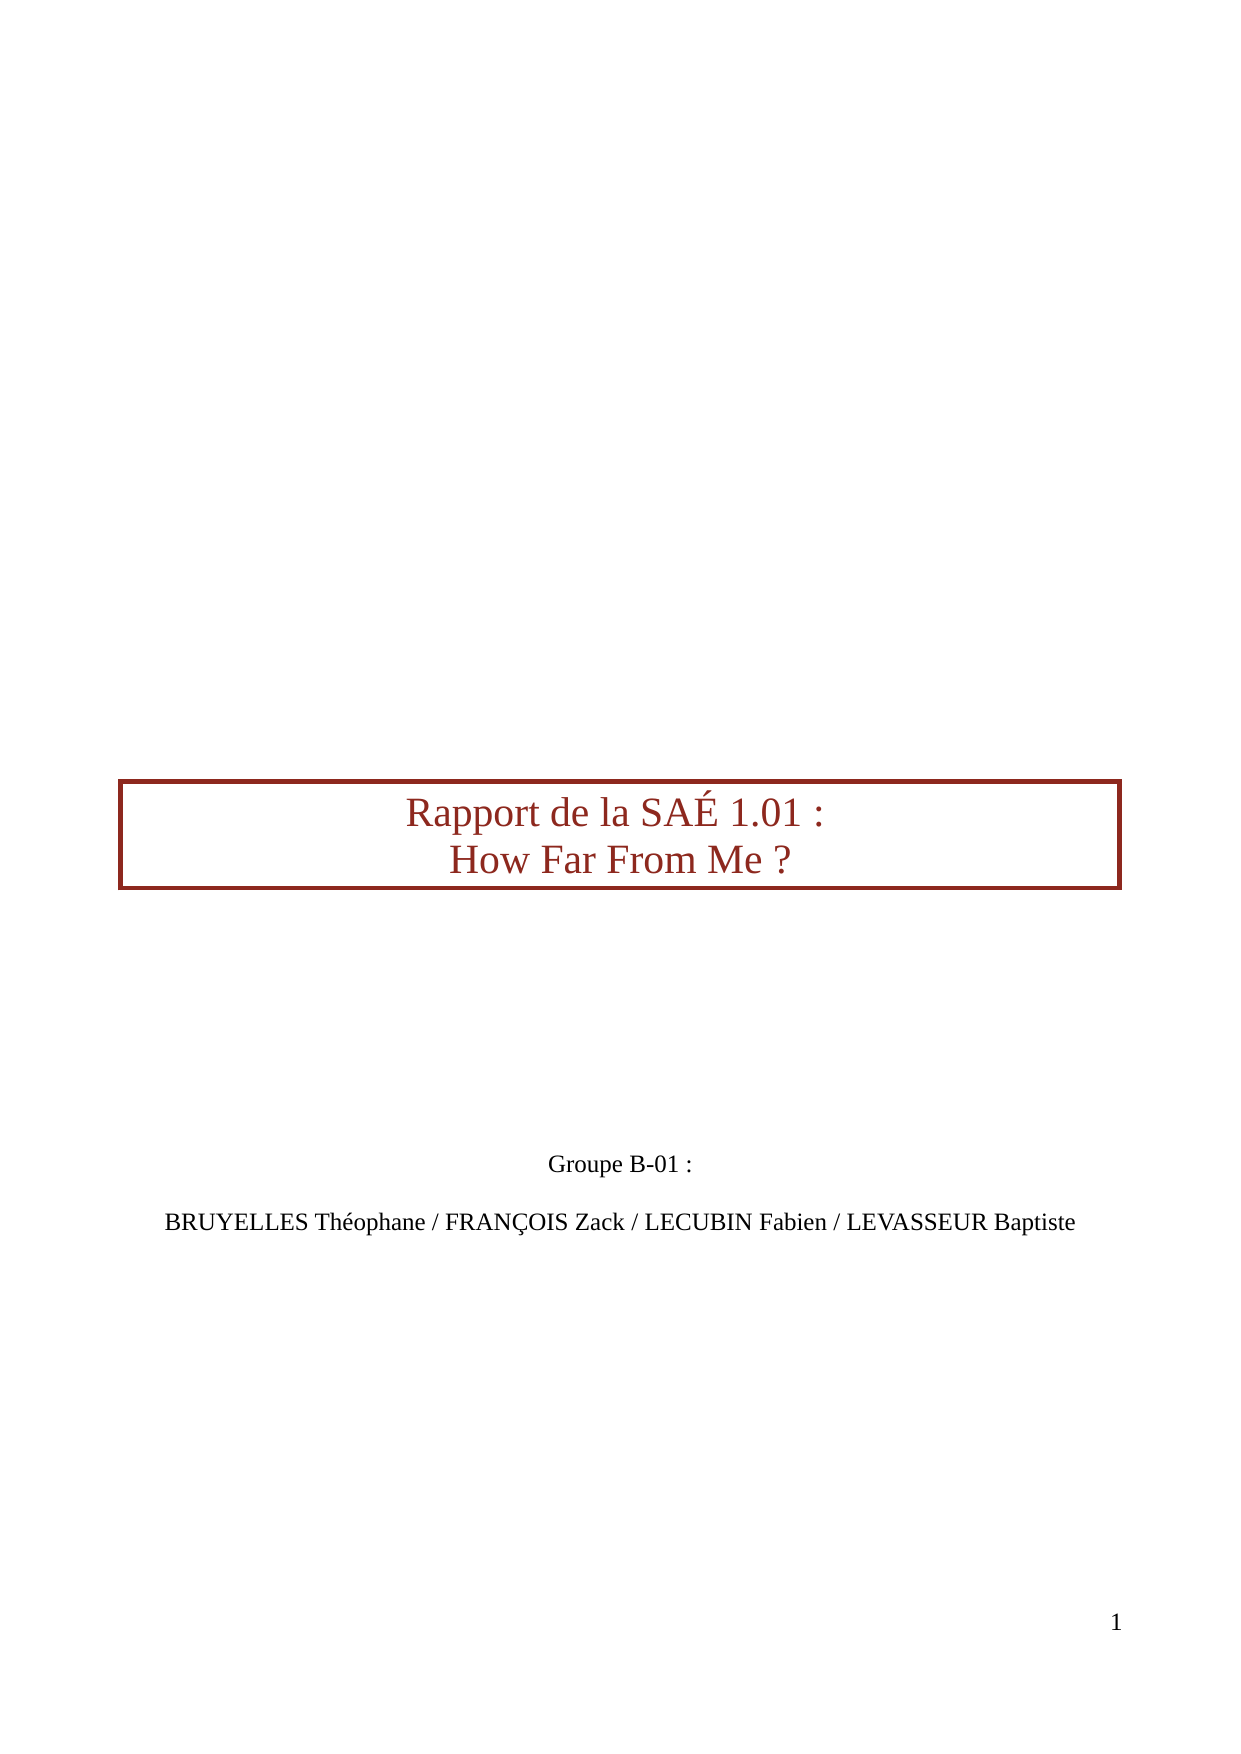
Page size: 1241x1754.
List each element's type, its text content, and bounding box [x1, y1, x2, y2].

text BRUYELLES Théophane / FRANÇOIS Zack / LECUBIN Fabien / LEVASSEUR Baptiste [118, 1207, 1122, 1235]
text Groupe B-01 : [118, 1149, 1122, 1178]
text Rapport de la SAÉ 1.01 : [123, 784, 1117, 827]
text How Far From Me ? [123, 827, 1117, 886]
